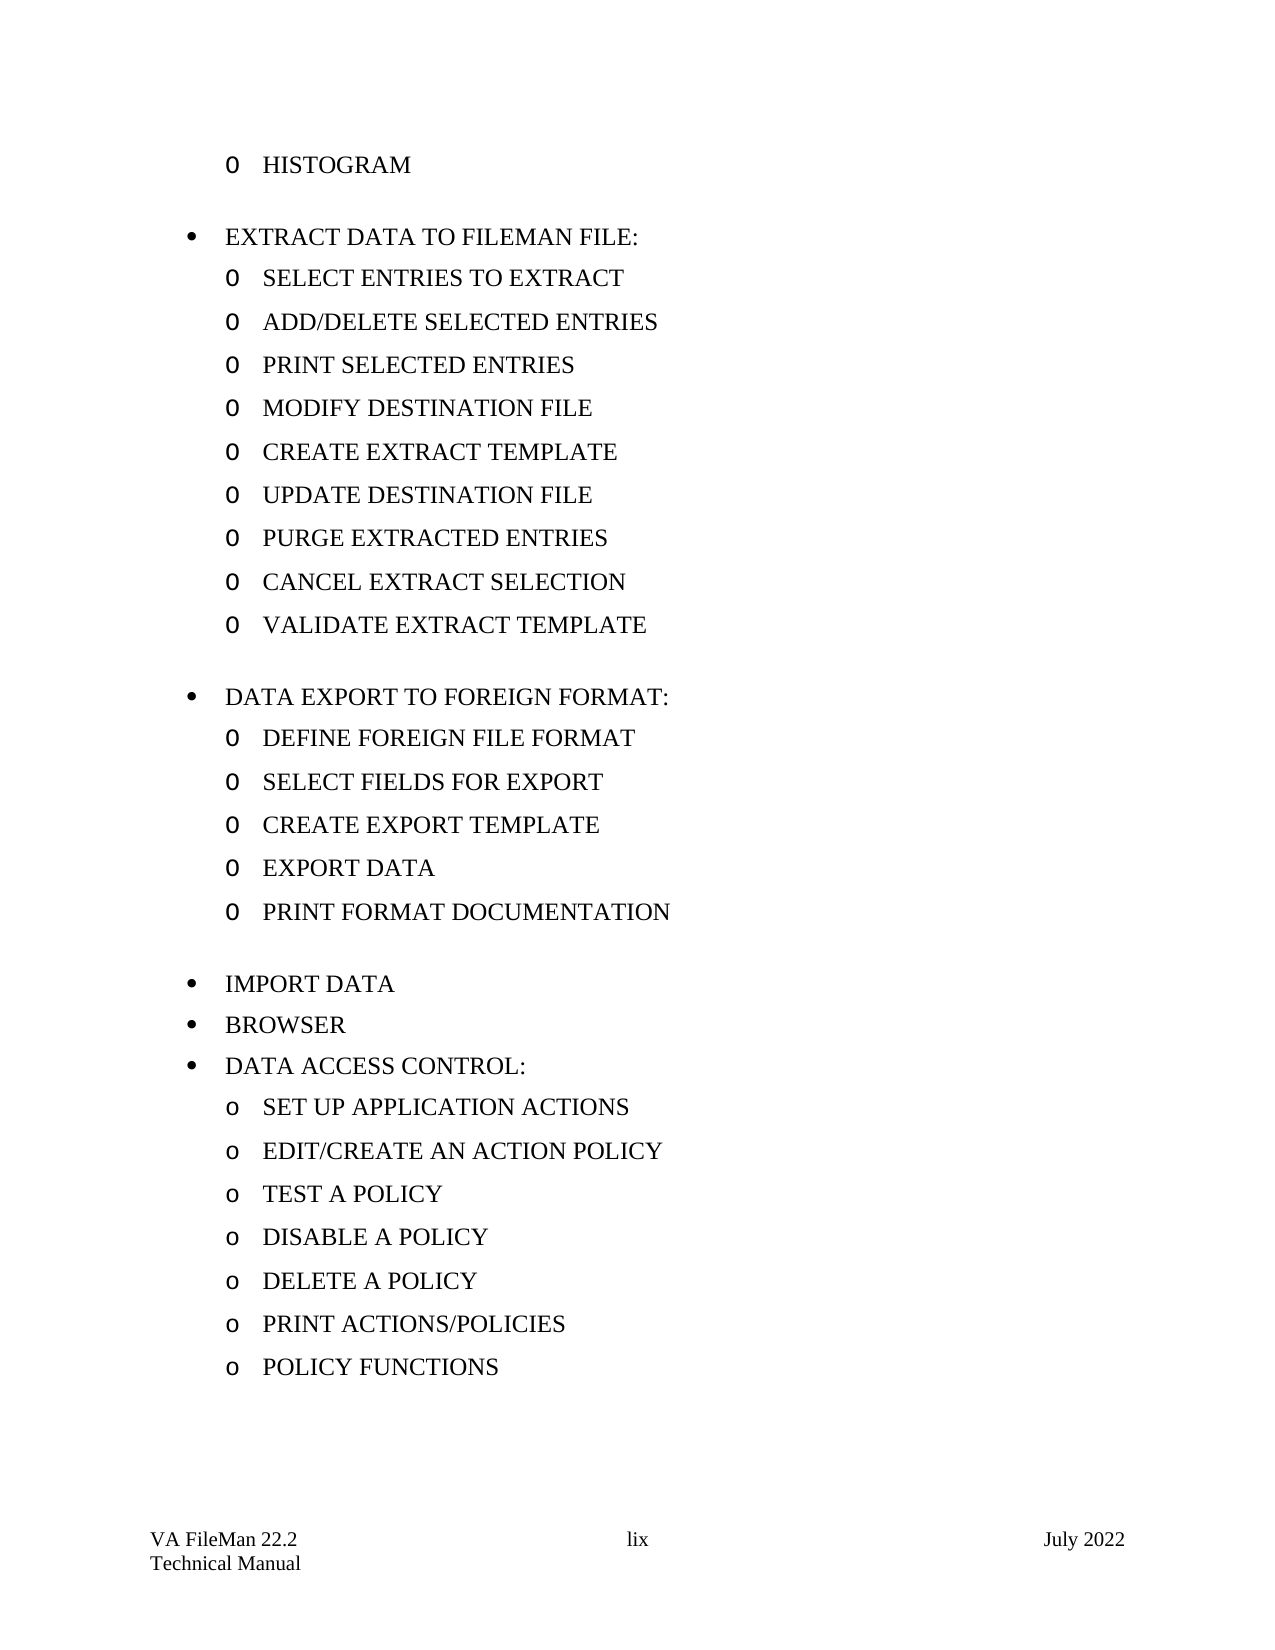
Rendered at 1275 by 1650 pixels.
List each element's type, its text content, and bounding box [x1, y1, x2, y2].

list Create Export Template [225, 810, 1125, 841]
list Validate Extract Template [225, 610, 1125, 641]
list Add/Delete Selected Entries [225, 307, 1125, 337]
list Export Data [225, 853, 1125, 884]
list Print Selected Entries [225, 350, 1125, 381]
list DISABLE A POLICY [225, 1222, 1125, 1253]
list EDIT/CREATE AN ACTION POLICY [225, 1136, 1125, 1167]
list DATA ACCESS CONTROL: [187, 1051, 1125, 1080]
list Define Foreign File Format [225, 723, 1125, 754]
list Import Data [187, 969, 1125, 997]
list Select Fields For Export [225, 767, 1125, 797]
list Modify Destination File [225, 393, 1125, 424]
list Select Entries to Extract [225, 263, 1125, 294]
list Update Destination File [225, 480, 1125, 511]
list Purge Extracted Entries [225, 523, 1125, 554]
list Histogram [225, 150, 1125, 181]
list SET UP APPLICATION ACTIONS [225, 1092, 1125, 1123]
list PRINT ACTIONS/POLICIES [225, 1309, 1125, 1340]
list Data Export To Foreign Format: [187, 682, 1125, 711]
list Print Format Documentation [225, 897, 1125, 927]
list POLICY FUNCTIONS [225, 1352, 1125, 1383]
list Extract Data to FileMan File: [187, 222, 1125, 251]
list Cancel Extract Selection [225, 567, 1125, 597]
list DELETE A POLICY [225, 1266, 1125, 1297]
list Create Extract Template [225, 437, 1125, 467]
list Browser [187, 1010, 1125, 1039]
list TEST A POLICY [225, 1179, 1125, 1210]
